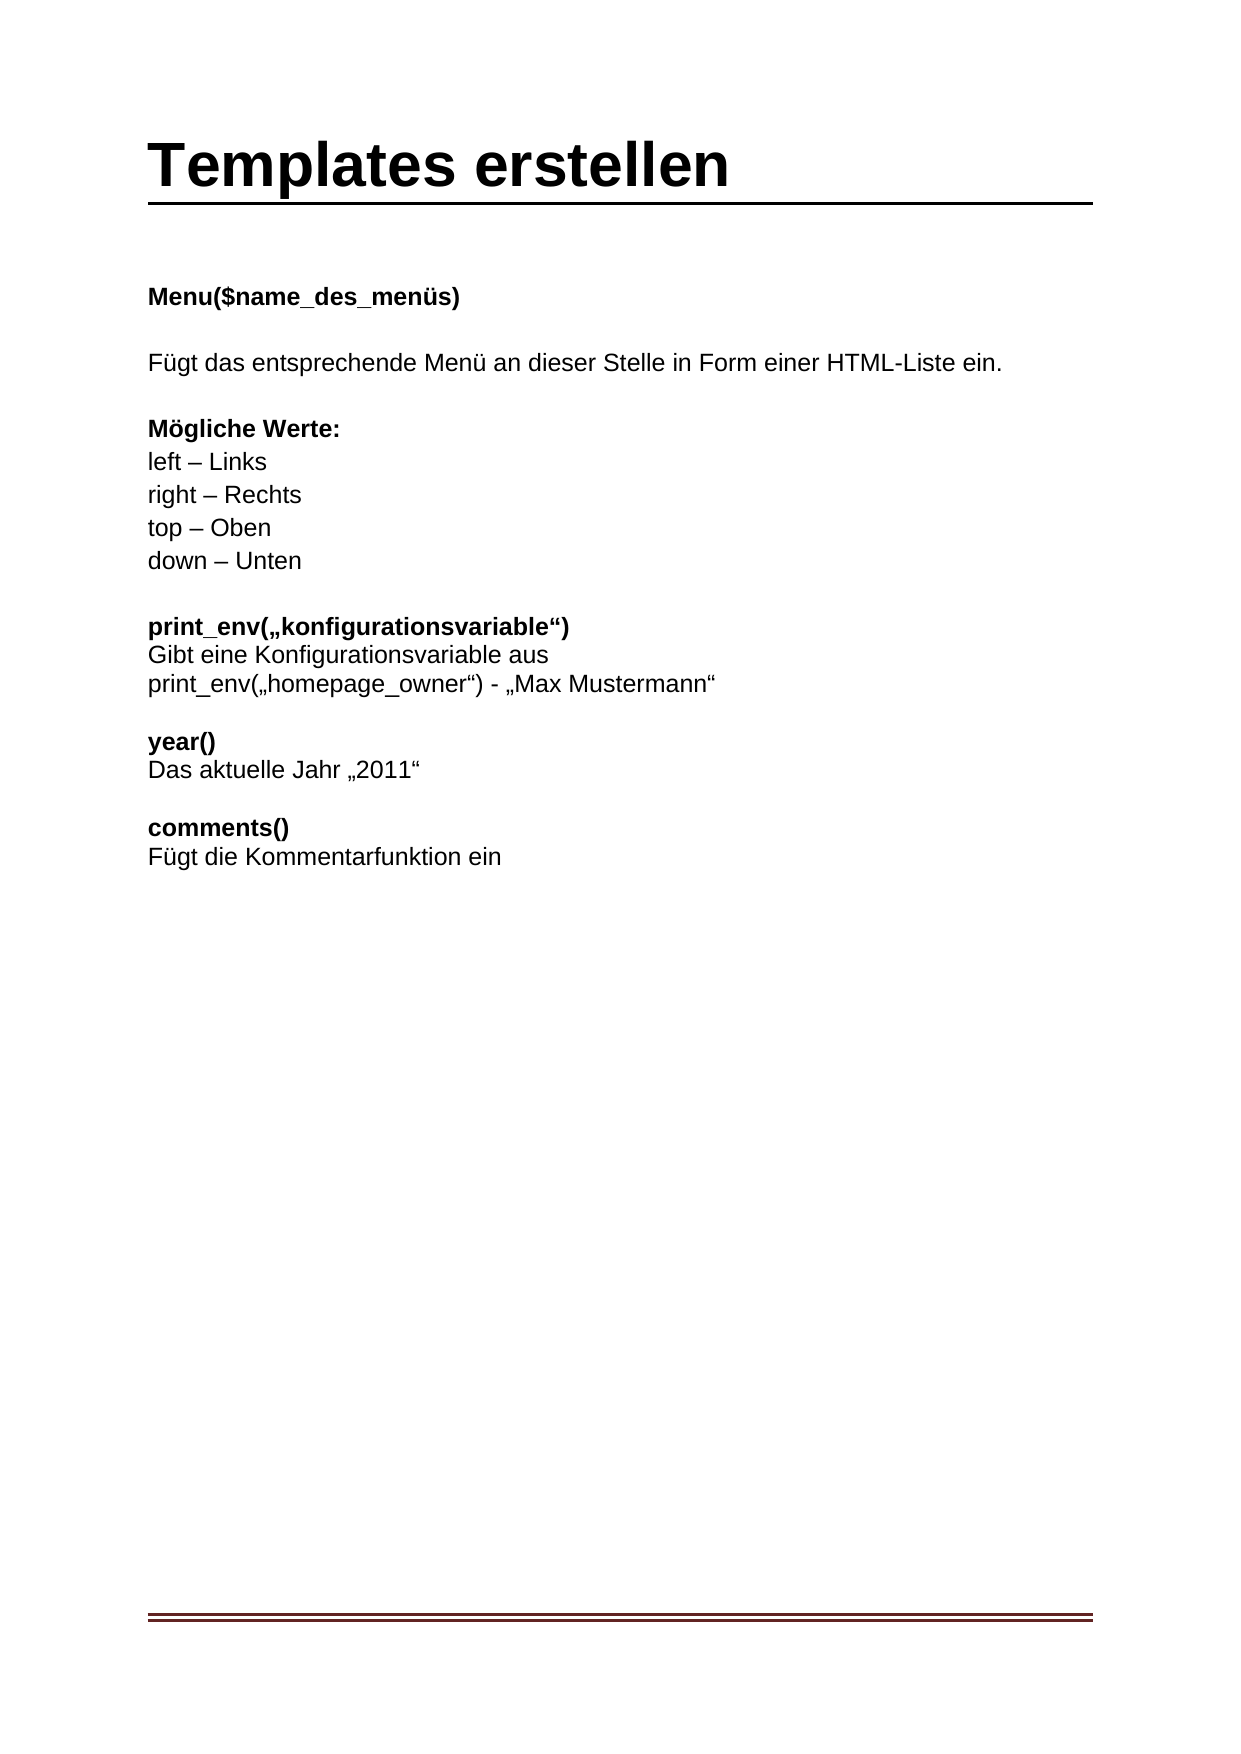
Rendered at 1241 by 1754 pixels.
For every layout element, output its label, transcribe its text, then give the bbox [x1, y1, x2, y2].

text Gibt eine Konfigurationsvariable aus [148, 640, 1093, 669]
text Fügt die Kommentarfunktion ein [148, 842, 1093, 870]
text comments() [148, 813, 1093, 842]
text year() [148, 727, 1093, 755]
text Das aktuelle Jahr „2011“ [148, 755, 1093, 784]
text Menu($name_des_menüs) [148, 281, 1093, 310]
text print_env(„konfigurationsvariable“) [148, 612, 1093, 640]
text Mögliche Werte: [148, 413, 1093, 442]
text right – Rechts [148, 479, 1093, 508]
text down – Unten [148, 546, 1093, 574]
text top – Oben [148, 513, 1093, 541]
text left – Links [148, 447, 1093, 475]
text Templates erstellen [148, 128, 1093, 202]
text print_env(„homepage_owner“) - „Max Mustermann“ [148, 669, 1093, 698]
text Fügt das entsprechende Menü an dieser Stelle in Form einer HTML-Liste ein. [148, 347, 1093, 376]
